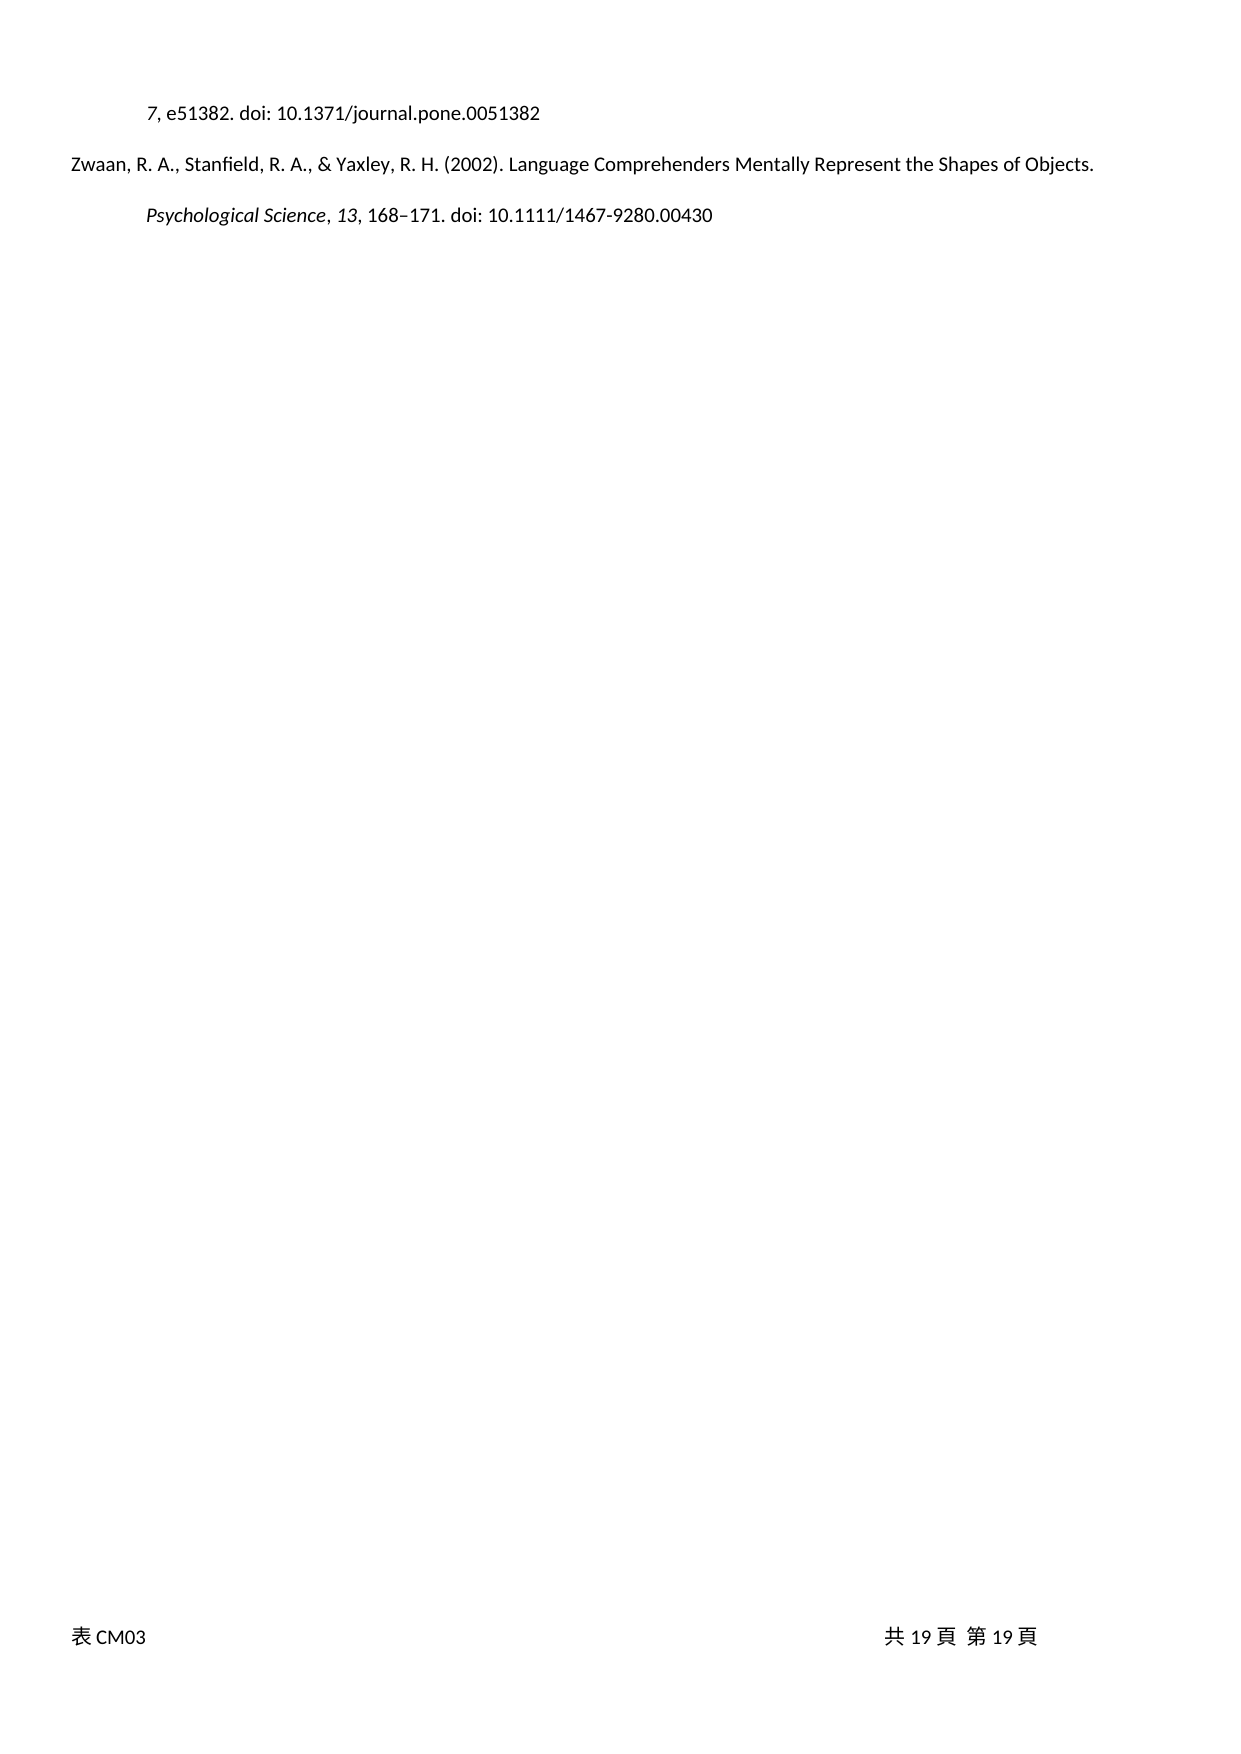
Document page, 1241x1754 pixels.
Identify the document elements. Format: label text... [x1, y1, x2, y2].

text 7, e51382. doi: 10.1371/journal.pone.0051382 [71, 100, 1169, 126]
text Zwaan, R. A., Stanfield, R. A., & Yaxley, R. H. (2002). Language Comprehenders Mentally Represent the Shapes of Objects. Psychological Science, 13, 168–171. doi: 10.1111/1467-9280.00430 [71, 151, 1169, 227]
